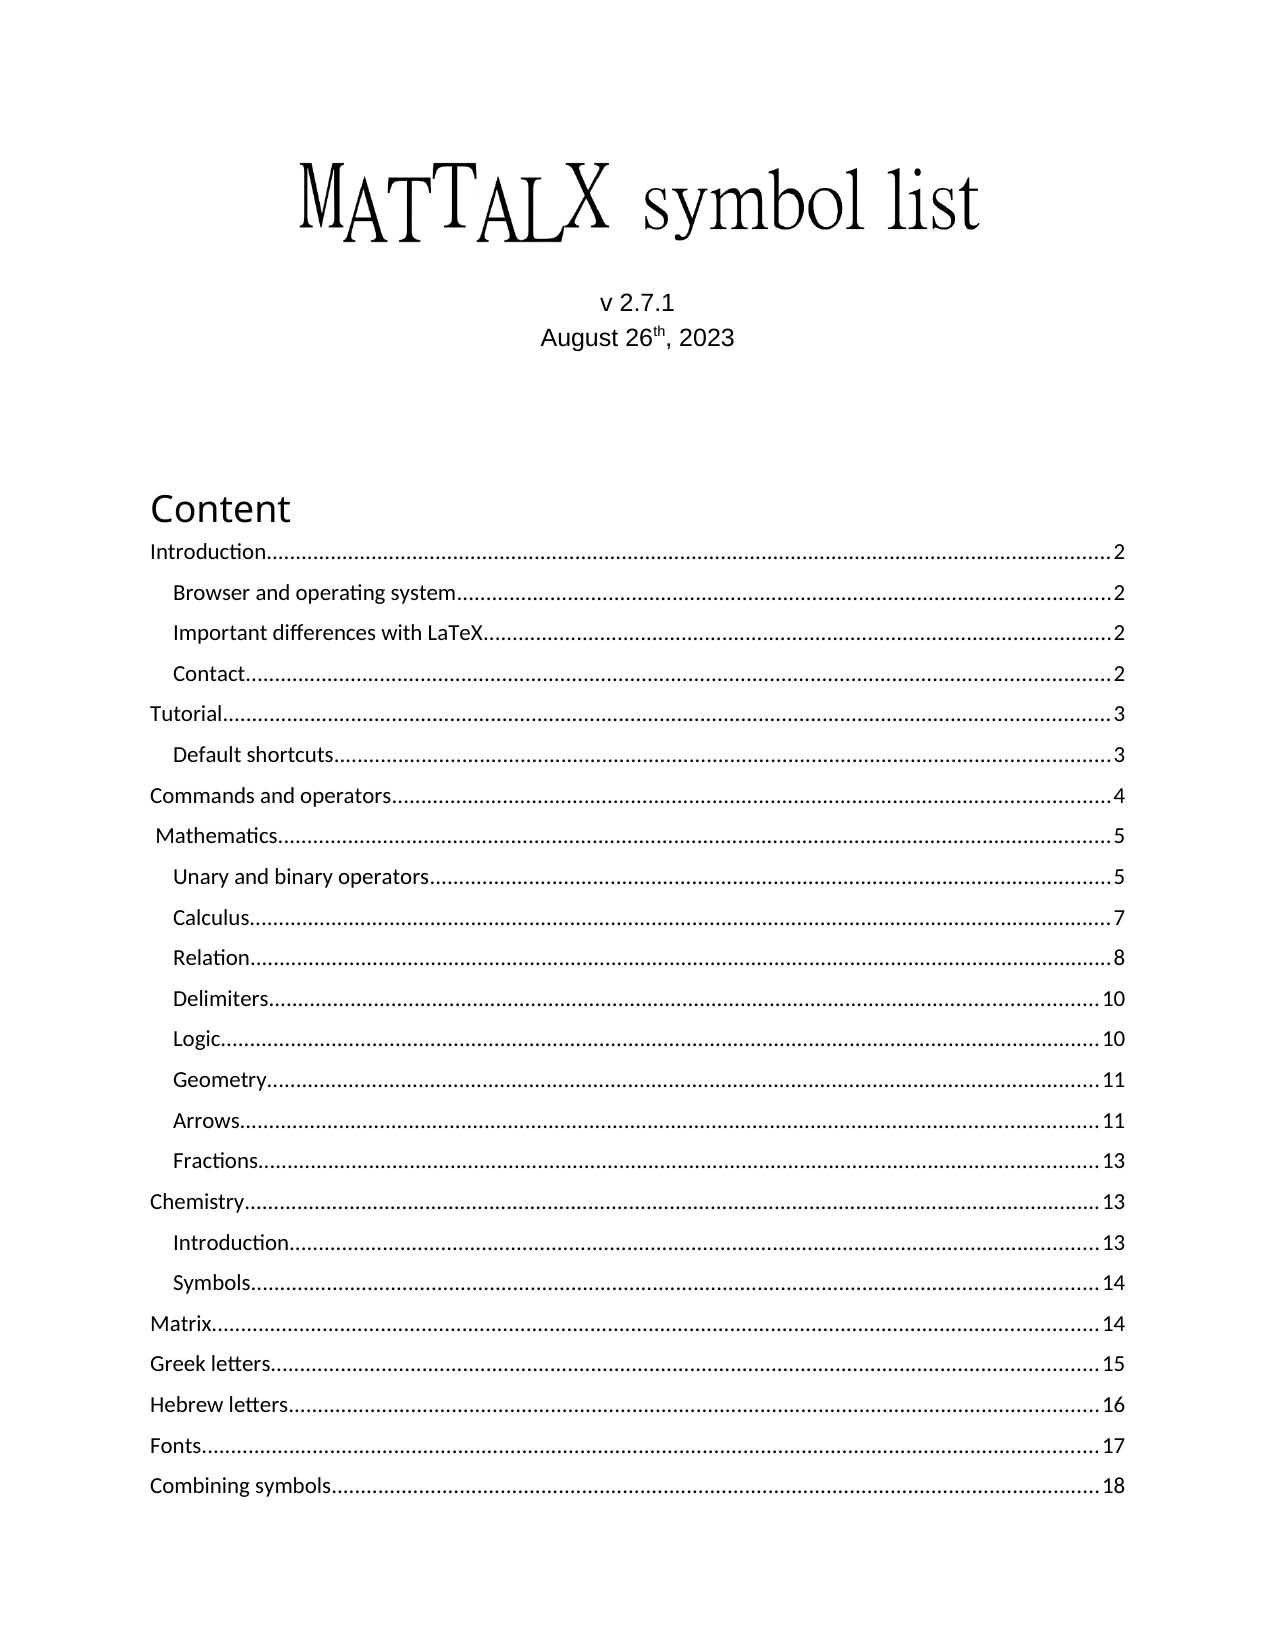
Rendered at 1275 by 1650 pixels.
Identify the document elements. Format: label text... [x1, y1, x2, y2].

text Arrows 11 [173, 1106, 1125, 1134]
text Symbols 14 [173, 1268, 1125, 1296]
text Hebrew letters 16 [150, 1390, 1125, 1418]
picture [281, 150, 994, 254]
text Unary and binary operators 5 [173, 862, 1125, 890]
text Logic 10 [173, 1024, 1125, 1053]
text Chemistry 13 [150, 1187, 1125, 1215]
text Fonts 17 [150, 1431, 1125, 1459]
text Delimiters 10 [173, 984, 1125, 1012]
text Greek letters 15 [150, 1349, 1125, 1378]
text Introduction 13 [173, 1228, 1125, 1256]
text Fractions 13 [173, 1146, 1125, 1174]
text Tutorial 3 [150, 699, 1125, 728]
subtitle Content [150, 482, 1125, 533]
text Default shortcuts 3 [173, 740, 1125, 768]
text Combining symbols 18 [150, 1471, 1125, 1499]
text Important differences with LaTeX 2 [173, 618, 1125, 646]
text Calculus 7 [173, 903, 1125, 931]
text Geometry 11 [173, 1065, 1125, 1093]
text Relation 8 [173, 943, 1125, 971]
text Commands and operators 4 [150, 781, 1125, 809]
text August 26th, 2023 [150, 323, 1125, 352]
text Browser and operating system 2 [173, 578, 1125, 606]
text Contact 2 [173, 659, 1125, 687]
text Matrix 14 [150, 1309, 1125, 1337]
text Introduction 2 [150, 537, 1125, 565]
text Mathematics 5 [150, 821, 1125, 849]
text v 2.7.1 [150, 259, 1125, 317]
